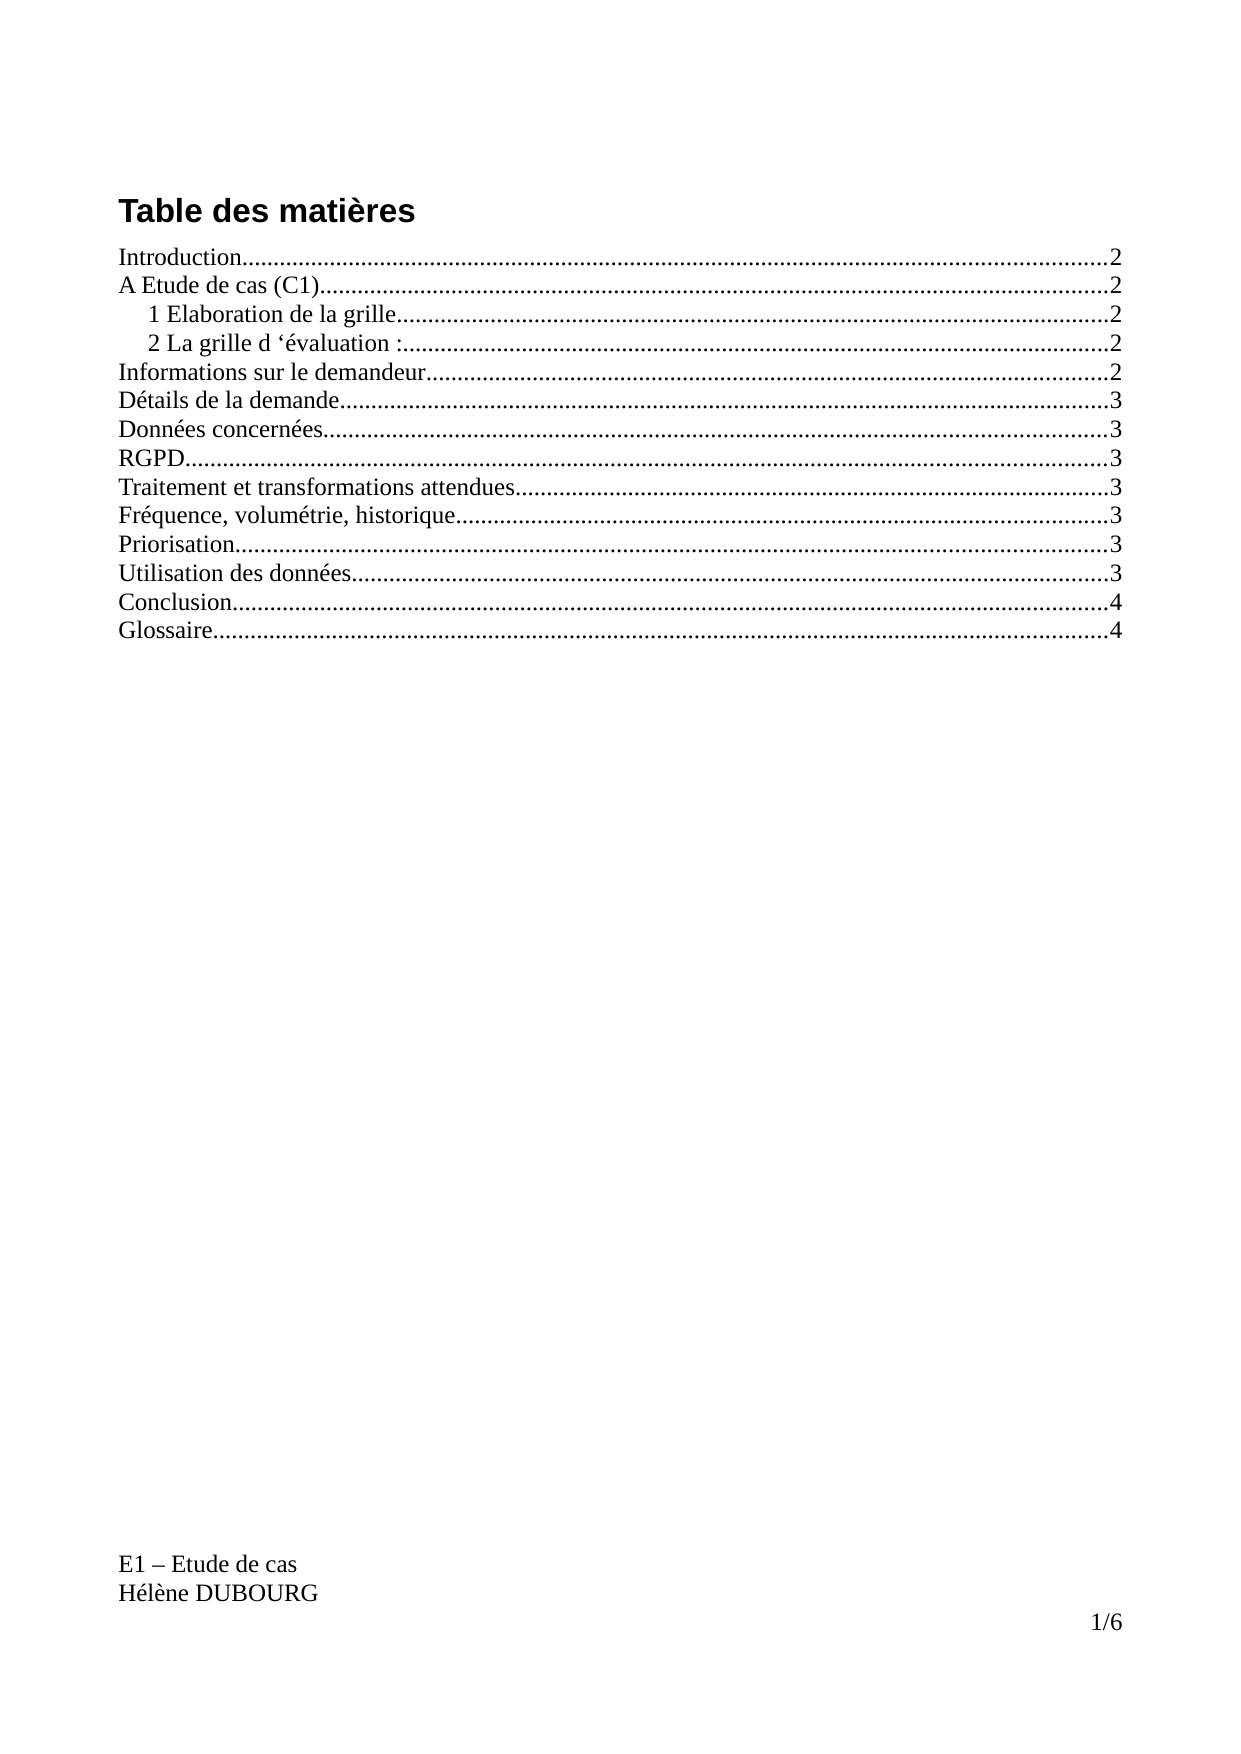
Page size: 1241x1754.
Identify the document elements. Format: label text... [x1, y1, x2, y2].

text A Etude de cas (C1) 2 [118, 270, 1122, 299]
text Priorisation 3 [118, 529, 1122, 558]
text 1 Elaboration de la grille 2 [148, 299, 1122, 328]
text 2 La grille d ‘évaluation : 2 [148, 328, 1122, 357]
text Introduction 2 [118, 242, 1122, 270]
subtitle Table des matières [118, 191, 1122, 229]
text Glossaire 4 [118, 615, 1122, 644]
text Conclusion 4 [118, 587, 1122, 615]
text Données concernées 3 [118, 414, 1122, 443]
text RGPD 3 [118, 443, 1122, 472]
text Informations sur le demandeur 2 [118, 357, 1122, 385]
text Utilisation des données 3 [118, 558, 1122, 587]
text Traitement et transformations attendues 3 [118, 472, 1122, 500]
text Détails de la demande 3 [118, 385, 1122, 414]
text Fréquence, volumétrie, historique 3 [118, 500, 1122, 529]
